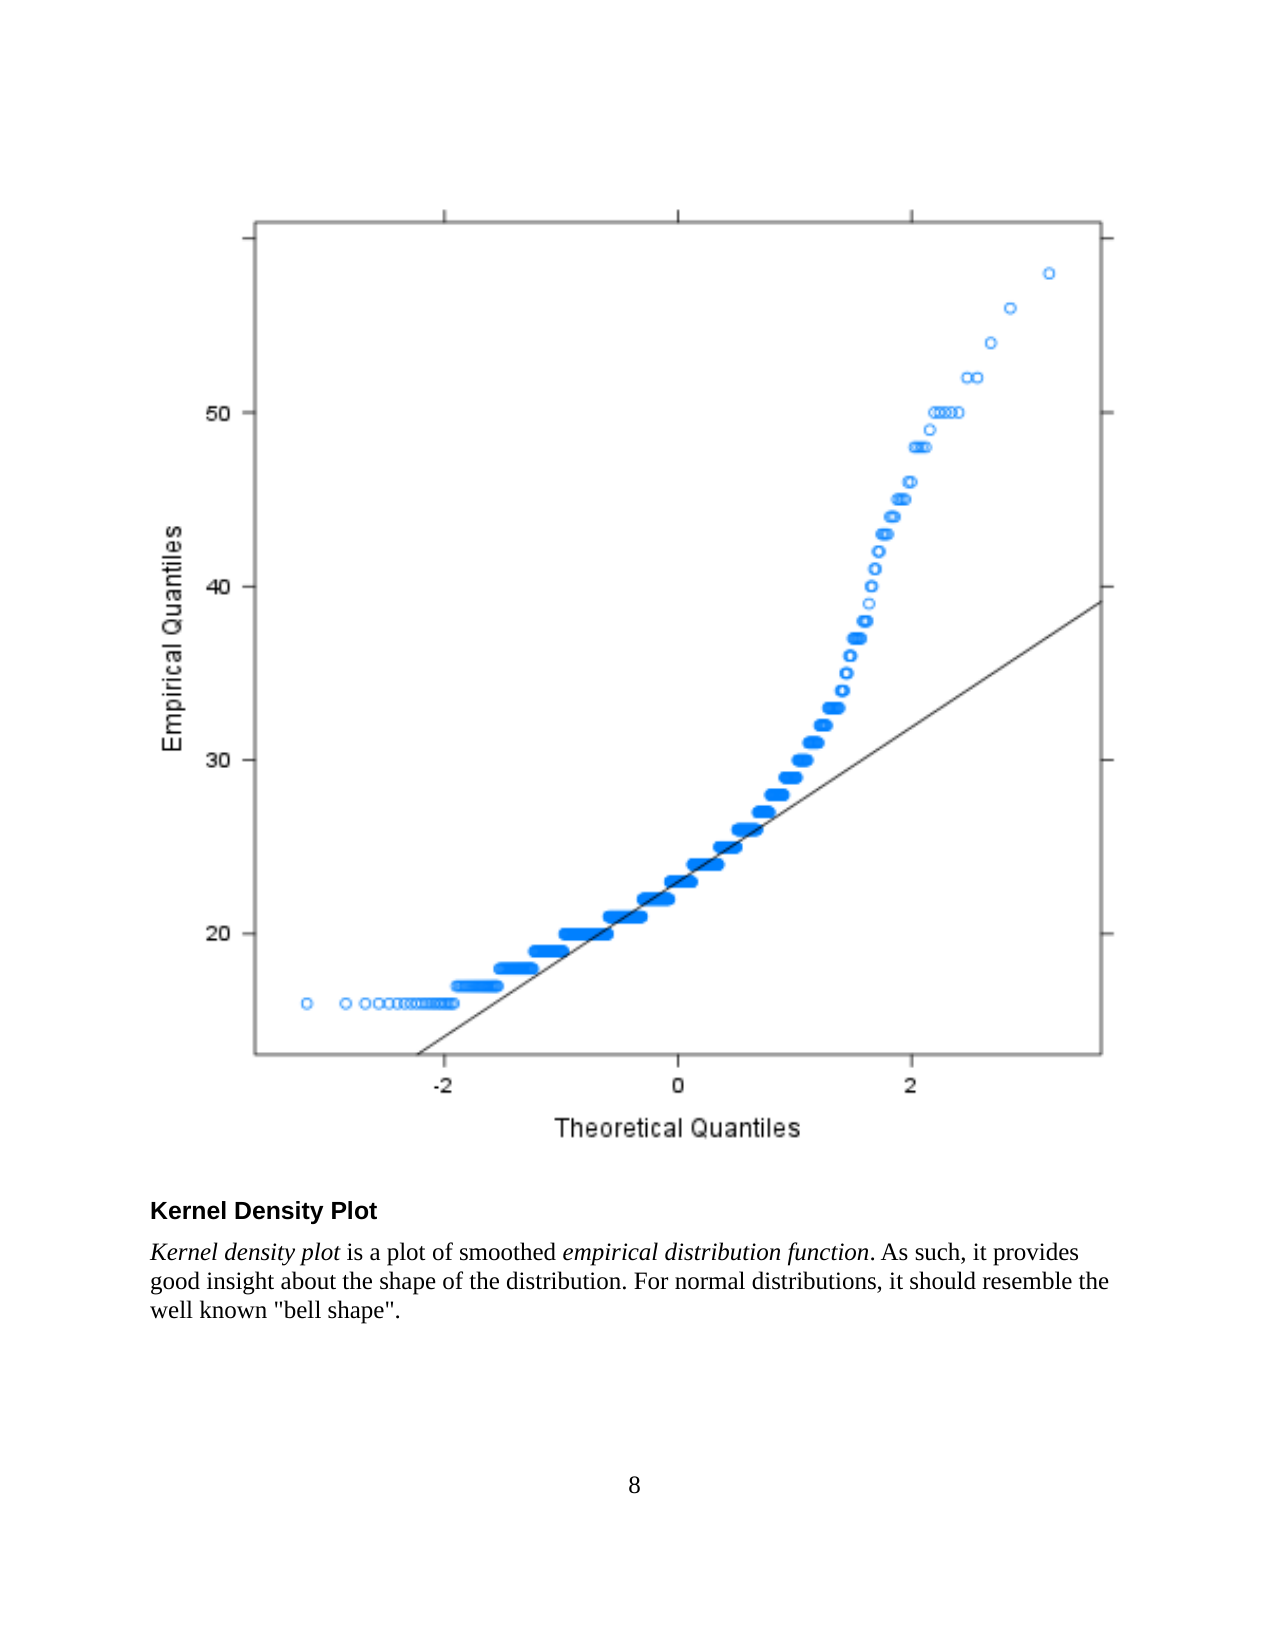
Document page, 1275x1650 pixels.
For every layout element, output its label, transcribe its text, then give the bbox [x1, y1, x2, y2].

subtitle Kernel Density Plot [150, 1196, 1125, 1225]
text Kernel density plot is a plot of smoothed empirical distribution function. As such, it provides good insight about the shape of the distribution. For normal distributions, it should resemble the well known "bell shape". [150, 1237, 1125, 1324]
picture [150, 150, 1163, 1163]
